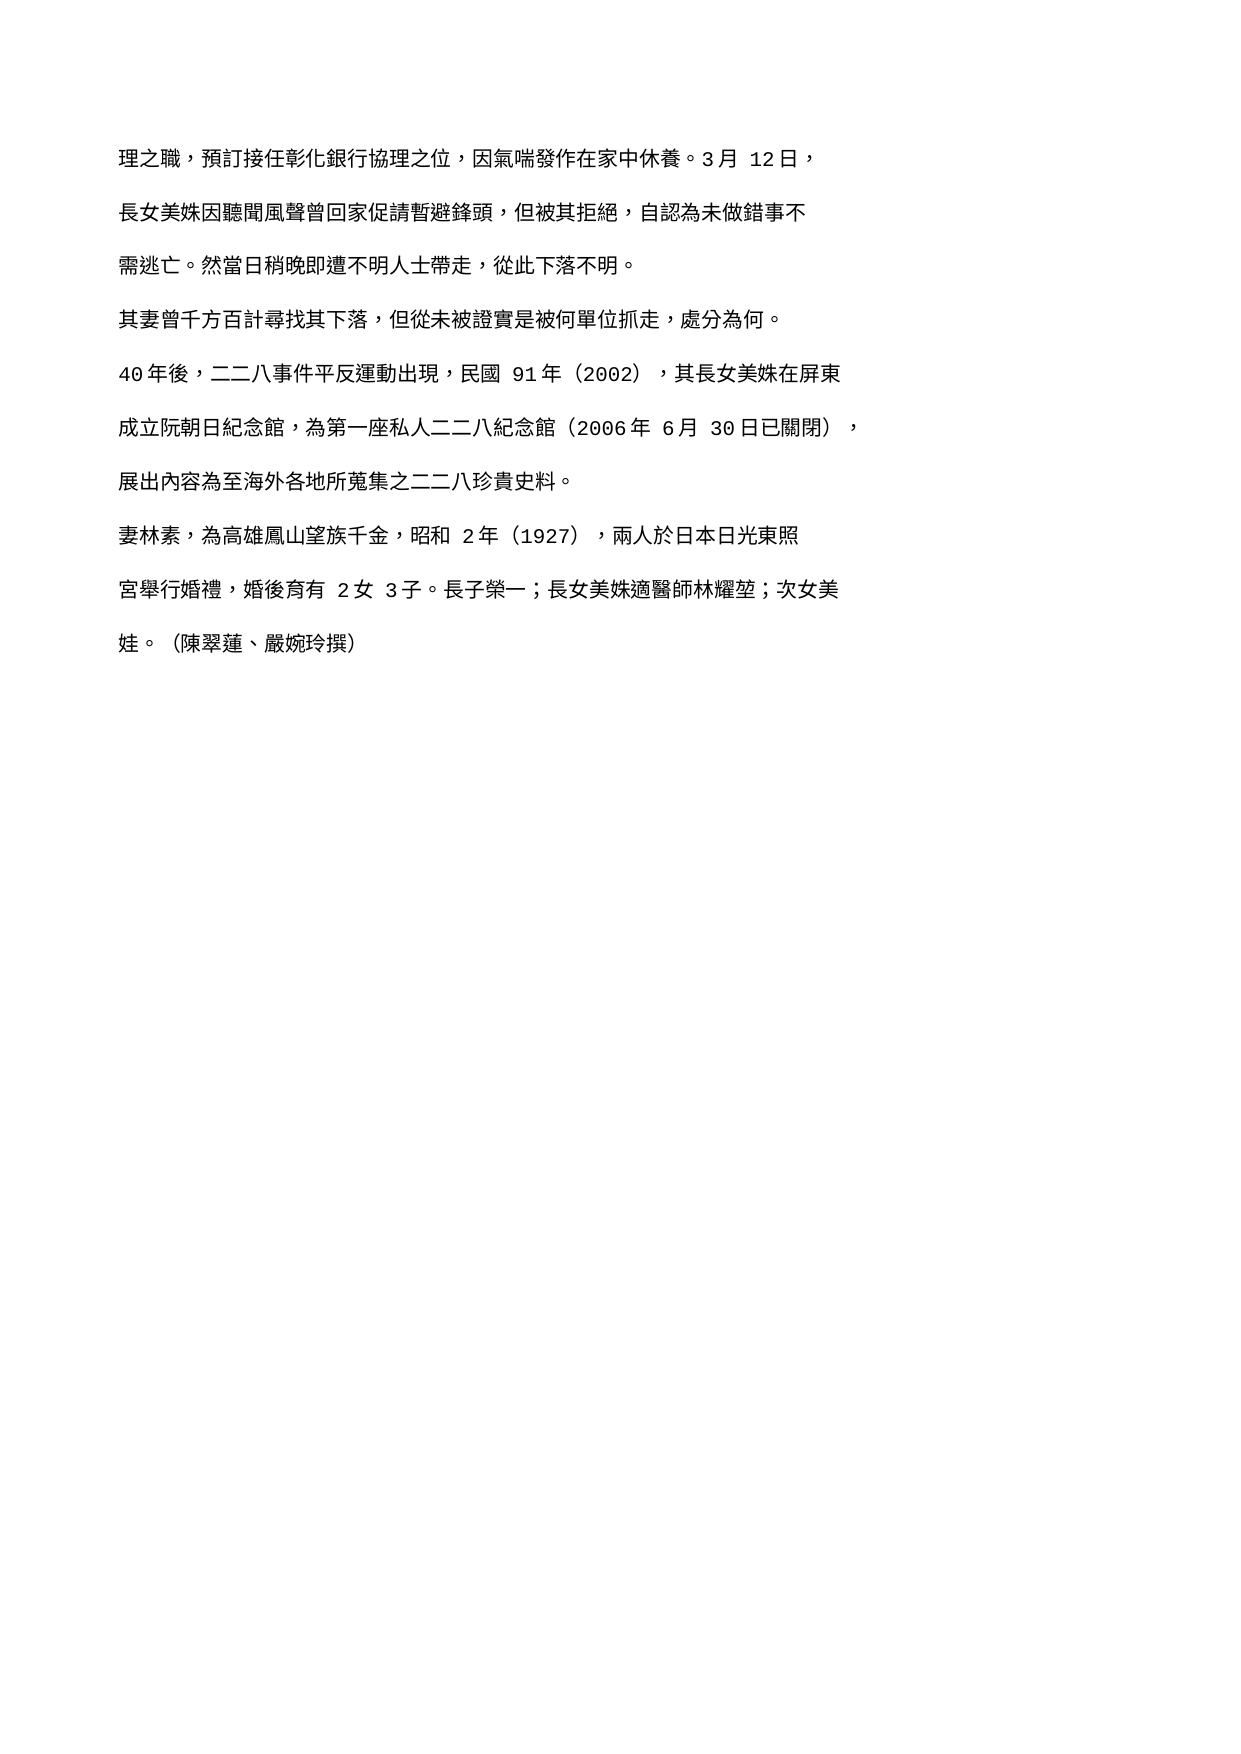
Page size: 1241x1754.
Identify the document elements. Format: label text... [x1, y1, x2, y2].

text 40年後，二二八事件平反運動出現，民國 91年（2002），其長女美姝在屏東 [118, 357, 1122, 388]
text 長女美姝因聽聞風聲曾回家促請暫避鋒頭，但被其拒絕，自認為未做錯事不 [118, 196, 1122, 226]
text 理之職，預訂接任彰化銀行協理之位，因氣喘發作在家中休養。3月 12日， [118, 142, 1122, 172]
text 展出內容為至海外各地所蒐集之二二八珍貴史料。 [118, 466, 1122, 496]
text 需逃亡。然當日稍晚即遭不明人士帶走，從此下落不明。 [118, 250, 1122, 280]
text 其妻曾千方百計尋找其下落，但從未被證實是被何單位抓走，處分為何。 [118, 303, 1122, 334]
text 宮舉行婚禮，婚後育有 2女 3子。長子榮一；長女美姝適醫師林耀堃；次女美 [118, 573, 1122, 604]
text 成立阮朝日紀念館，為第一座私人二二八紀念館（2006年 6月 30日已關閉）， [118, 411, 1122, 442]
text 妻林素，為高雄鳳山望族千金，昭和 2年（1927），兩人於日本日光東照 [118, 519, 1122, 550]
text 娃。（陳翠蓮、嚴婉玲撰） [118, 627, 1122, 658]
